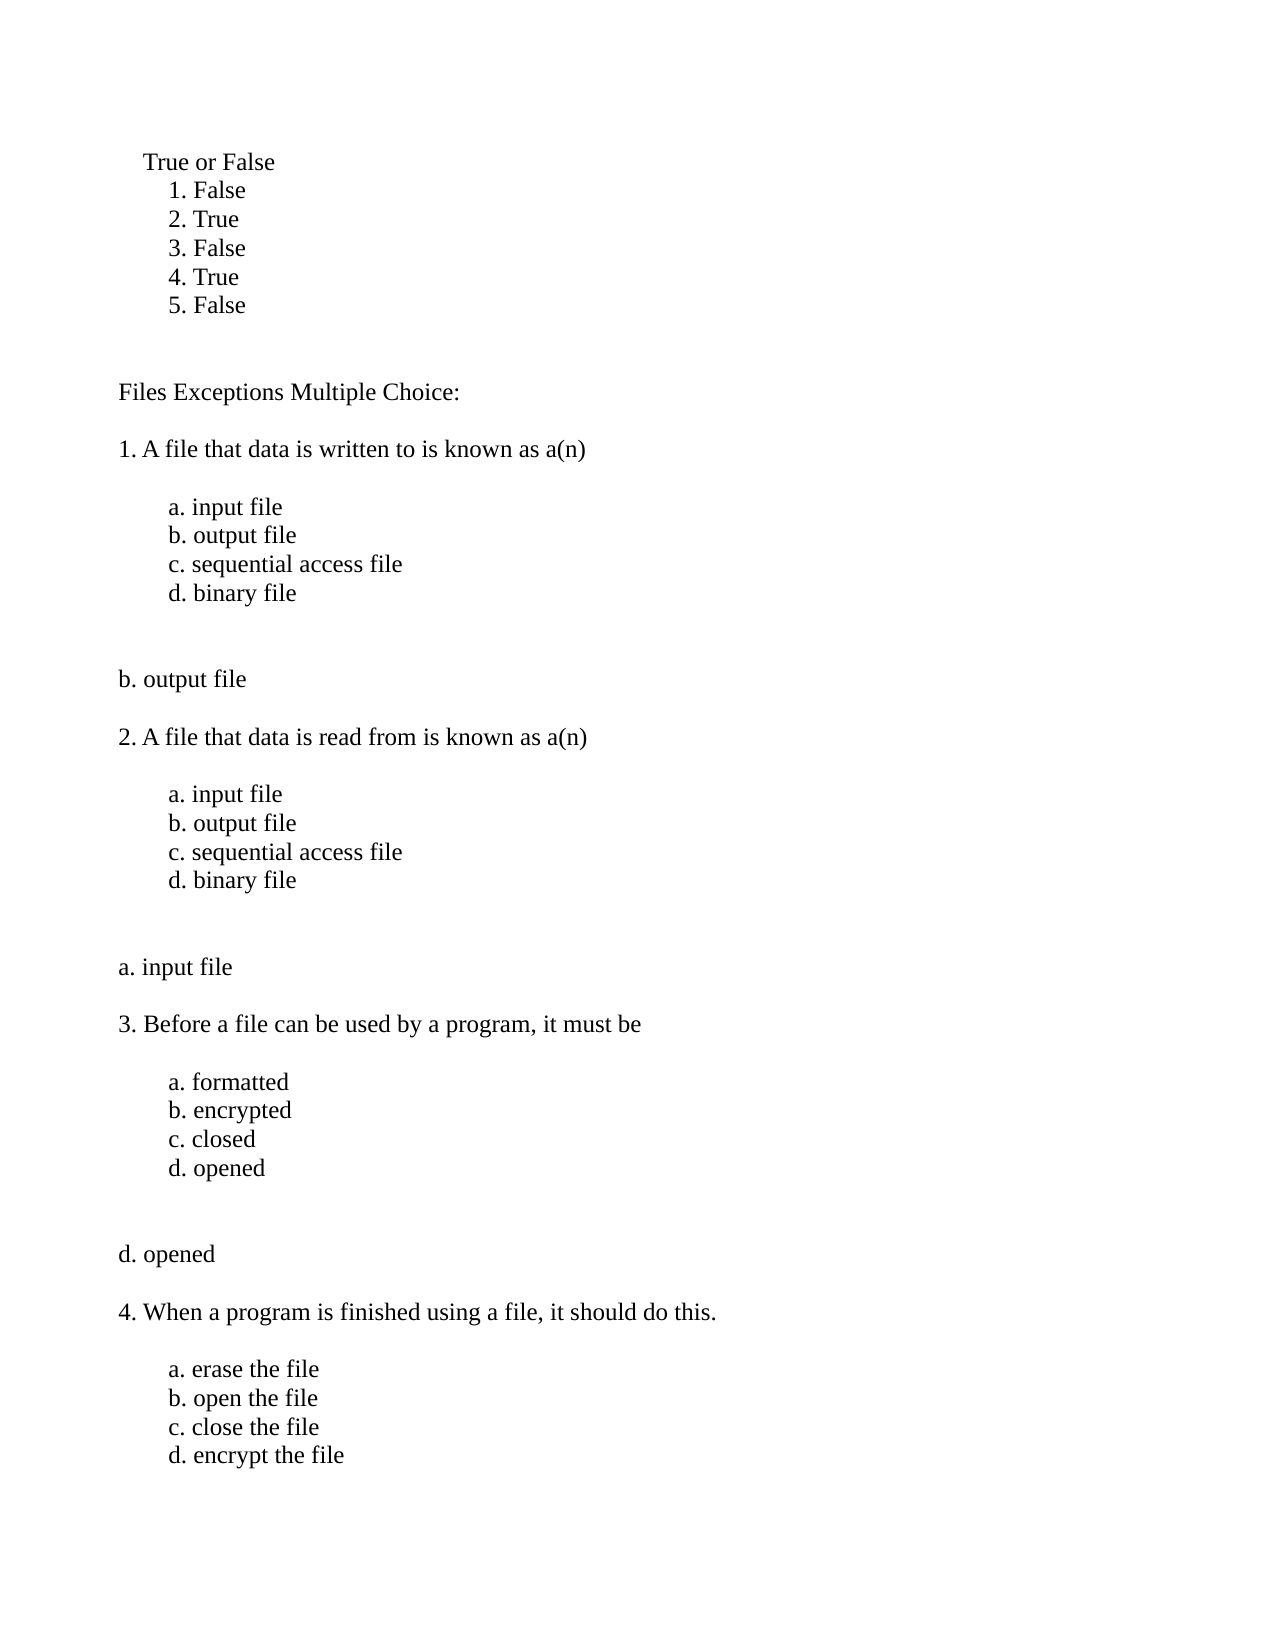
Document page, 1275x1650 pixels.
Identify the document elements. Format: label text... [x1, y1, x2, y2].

text True or False [118, 147, 1157, 176]
text 1. A file that data is written to is known as a(n) [118, 434, 1157, 463]
text 3. Before a file can be used by a program, it must be [118, 1009, 1157, 1038]
text a. input file [118, 952, 1157, 981]
text d. encrypt the file [118, 1441, 1157, 1469]
text 2. True [118, 204, 1157, 233]
text b. output file [118, 808, 1157, 837]
text b. open the file [118, 1383, 1157, 1412]
text d. opened [118, 1153, 1157, 1182]
text 5. False [118, 291, 1157, 319]
text 2. A file that data is read from is known as a(n) [118, 722, 1157, 751]
text 4. When a program is finished using a file, it should do this. [118, 1297, 1157, 1326]
text a. erase the file [118, 1354, 1157, 1383]
text d. binary file [118, 866, 1157, 894]
text b. output file [118, 664, 1157, 693]
text c. sequential access file [118, 837, 1157, 866]
text 3. False [118, 233, 1157, 262]
text a. input file [118, 492, 1157, 521]
text a. formatted [118, 1067, 1157, 1096]
text c. sequential access file [118, 549, 1157, 578]
text Files Exceptions Multiple Choice: [118, 377, 1157, 406]
text b. encrypted [118, 1096, 1157, 1124]
text 4. True [118, 262, 1157, 291]
text c. closed [118, 1124, 1157, 1153]
text c. close the file [118, 1412, 1157, 1441]
text a. input file [118, 779, 1157, 808]
text b. output file [118, 521, 1157, 549]
text 1. False [118, 176, 1157, 204]
text d. binary file [118, 578, 1157, 607]
text d. opened [118, 1239, 1157, 1268]
